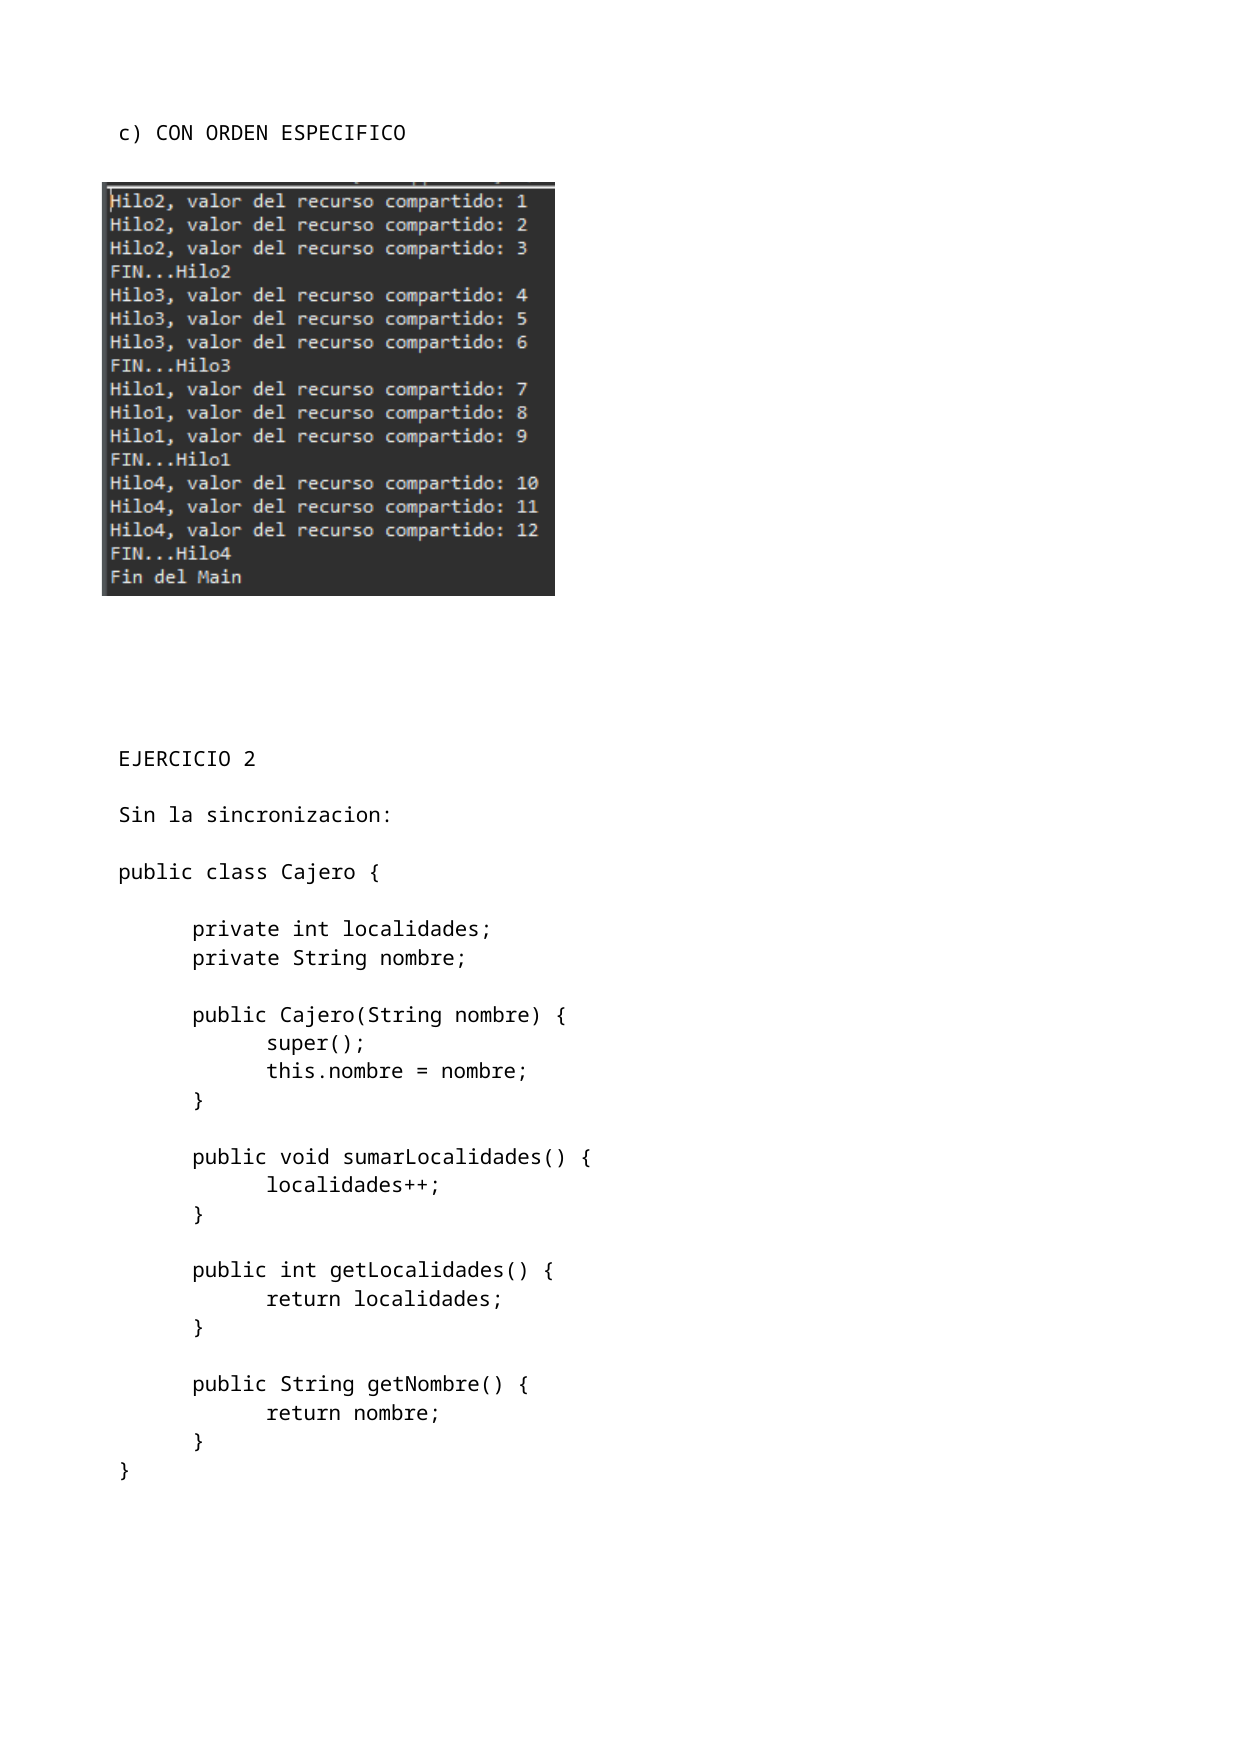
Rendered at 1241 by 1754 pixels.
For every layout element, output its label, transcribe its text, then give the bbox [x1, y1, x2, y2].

text c) CON ORDEN ESPECIFICO [118, 118, 1122, 147]
text public void sumarLocalidades() { [118, 1142, 1122, 1170]
text } [118, 1455, 1122, 1483]
text super(); [118, 1028, 1122, 1057]
text localidades++; [118, 1170, 1122, 1199]
text this.nombre = nombre; [118, 1057, 1122, 1085]
text public int getLocalidades() { [118, 1256, 1122, 1284]
text public class Cajero { [118, 857, 1122, 886]
text } [118, 1312, 1122, 1341]
text } [118, 1199, 1122, 1227]
text public String getNombre() { [118, 1369, 1122, 1398]
text private String nombre; [118, 943, 1122, 971]
text return localidades; [118, 1284, 1122, 1312]
picture [101, 182, 555, 596]
text public Cajero(String nombre) { [118, 1000, 1122, 1028]
text } [118, 1426, 1122, 1455]
text EJERCICIO 2 [118, 744, 1122, 772]
text Sin la sincronizacion: [118, 801, 1122, 829]
text return nombre; [118, 1398, 1122, 1426]
text } [118, 1085, 1122, 1113]
text private int localidades; [118, 914, 1122, 943]
